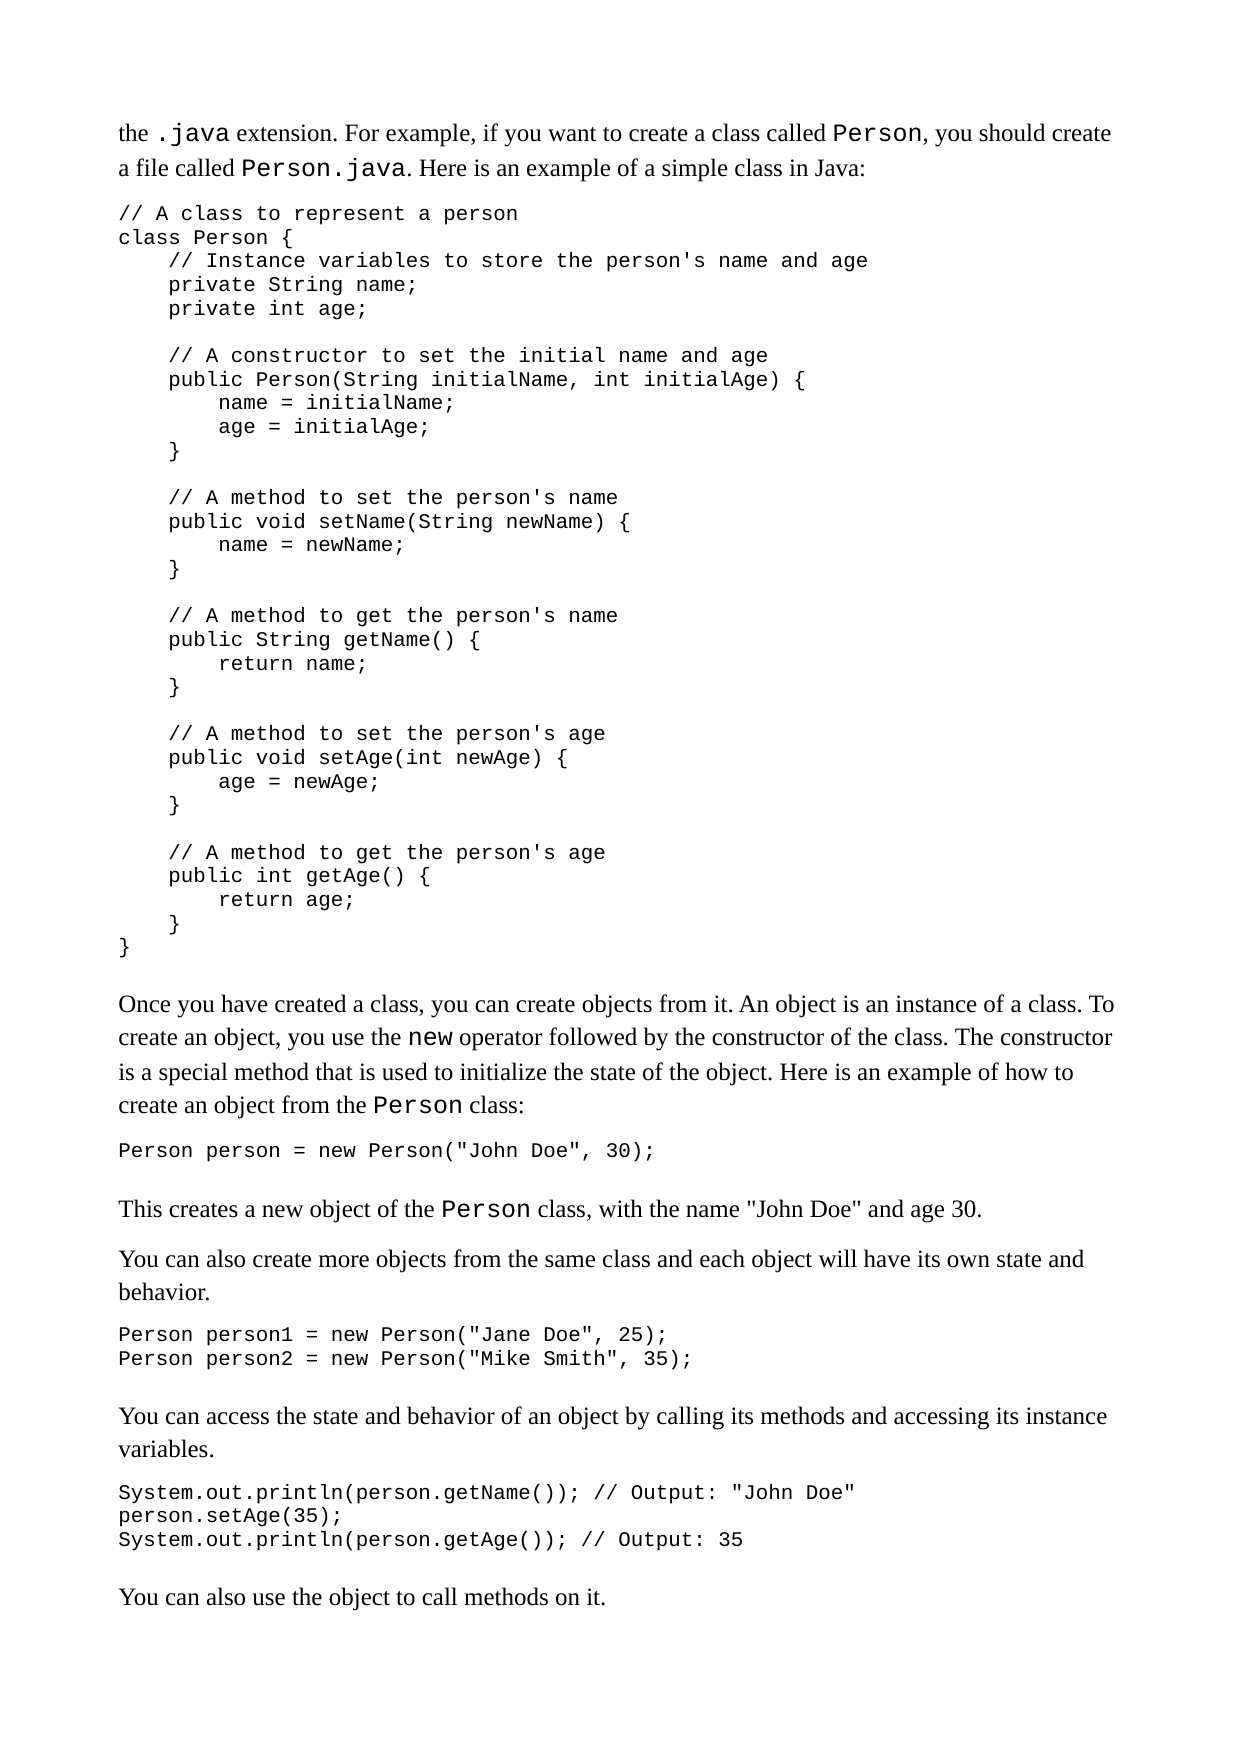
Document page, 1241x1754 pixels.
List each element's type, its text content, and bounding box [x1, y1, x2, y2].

text // A method to set the person's name [118, 487, 1122, 511]
text private String name; [118, 274, 1122, 298]
text System.out.println(person.getAge()); // Output: 35 [118, 1529, 1122, 1553]
text age = newAge; [118, 771, 1122, 794]
text public void setName(String newName) { [118, 511, 1122, 534]
text age = initialAge; [118, 416, 1122, 440]
text public Person(String initialName, int initialAge) { [118, 369, 1122, 392]
text } [118, 440, 1122, 463]
text // A method to get the person's age [118, 842, 1122, 865]
text // Instance variables to store the person's name and age [118, 251, 1122, 274]
text Person person1 = new Person("Jane Doe", 25); [118, 1324, 1122, 1348]
text System.out.println(person.getName()); // Output: "John Doe" [118, 1482, 1122, 1505]
text } [118, 936, 1122, 960]
text name = initialName; [118, 392, 1122, 416]
text private int age; [118, 298, 1122, 321]
text public void setAge(int newAge) { [118, 747, 1122, 771]
text // A class to represent a person [118, 203, 1122, 227]
text You can also create more objects from the same class and each object will have its own state and behavior. [118, 1244, 1122, 1305]
text public String getName() { [118, 629, 1122, 652]
text person.setAge(35); [118, 1505, 1122, 1529]
text // A constructor to set the initial name and age [118, 345, 1122, 369]
text return name; [118, 652, 1122, 676]
text } [118, 913, 1122, 936]
text You can also use the object to call methods on it. [118, 1582, 1122, 1611]
text return age; [118, 889, 1122, 913]
text } [118, 676, 1122, 700]
text class Person { [118, 227, 1122, 251]
text the .java extension. For example, if you want to create a class called Person, you should create a file called Person.java. Here is an example of a simple class in Java: [118, 118, 1122, 184]
text name = newName; [118, 534, 1122, 558]
text // A method to get the person's name [118, 605, 1122, 629]
text This creates a new object of the Person class, with the name "John Doe" and age 30. [118, 1194, 1122, 1224]
text // A method to set the person's age [118, 723, 1122, 747]
text } [118, 558, 1122, 582]
text public int getAge() { [118, 865, 1122, 889]
text Once you have created a class, you can create objects from it. An object is an instance of a class. To create an object, you use the new operator followed by the constructor of the class. The constructor is a special method that is used to initialize the state of the object. Here is an example of how to create an object from the Person class: [118, 989, 1122, 1121]
text } [118, 794, 1122, 818]
text Person person = new Person("John Doe", 30); [118, 1141, 1122, 1164]
text Person person2 = new Person("Mike Smith", 35); [118, 1348, 1122, 1372]
text You can access the state and behavior of an object by calling its methods and accessing its instance variables. [118, 1401, 1122, 1463]
